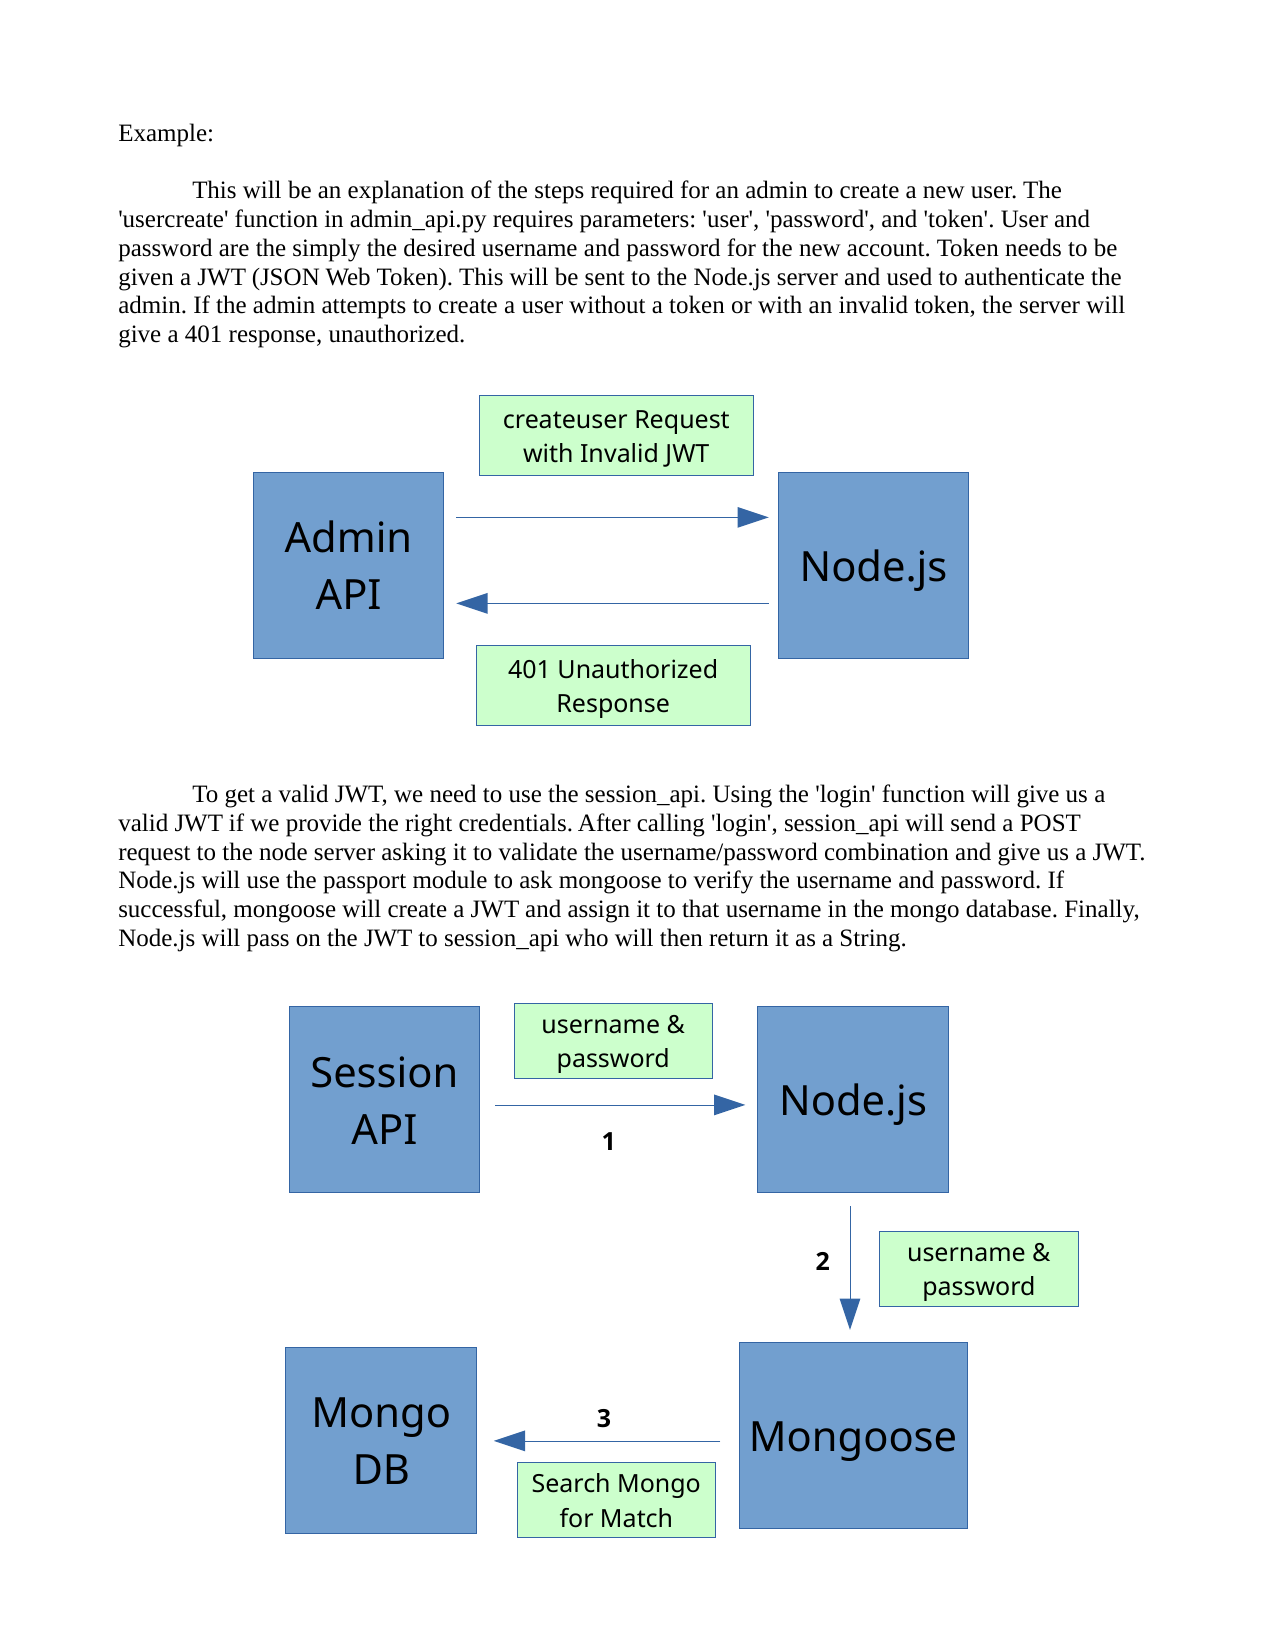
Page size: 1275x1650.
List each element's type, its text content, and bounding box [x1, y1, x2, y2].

text To get a valid JWT, we need to use the session_api. Using the 'login' function will give us a valid JWT if we provide the right credentials. After calling 'login', session_api will send a POST request to the node server asking it to validate the username/password combination and give us a JWT. Node.js will use the passport module to ask mongoose to verify the username and password. If successful, mongoose will create a JWT and assign it to that username in the mongo database. Finally, Node.js will pass on the JWT to session_api who will then return it as a String. [118, 779, 1157, 952]
text Example: [118, 118, 1157, 147]
text This will be an explanation of the steps required for an admin to create a new user. The 'usercreate' function in admin_api.py requires parameters: 'user', 'password', and 'token'. User and password are the simply the desired username and password for the new account. Token needs to be given a JWT (JSON Web Token). This will be sent to the Node.js server and used to authenticate the admin. If the admin attempts to create a user without a token or with an invalid token, the server will give a 401 response, unauthorized. [118, 176, 1157, 348]
